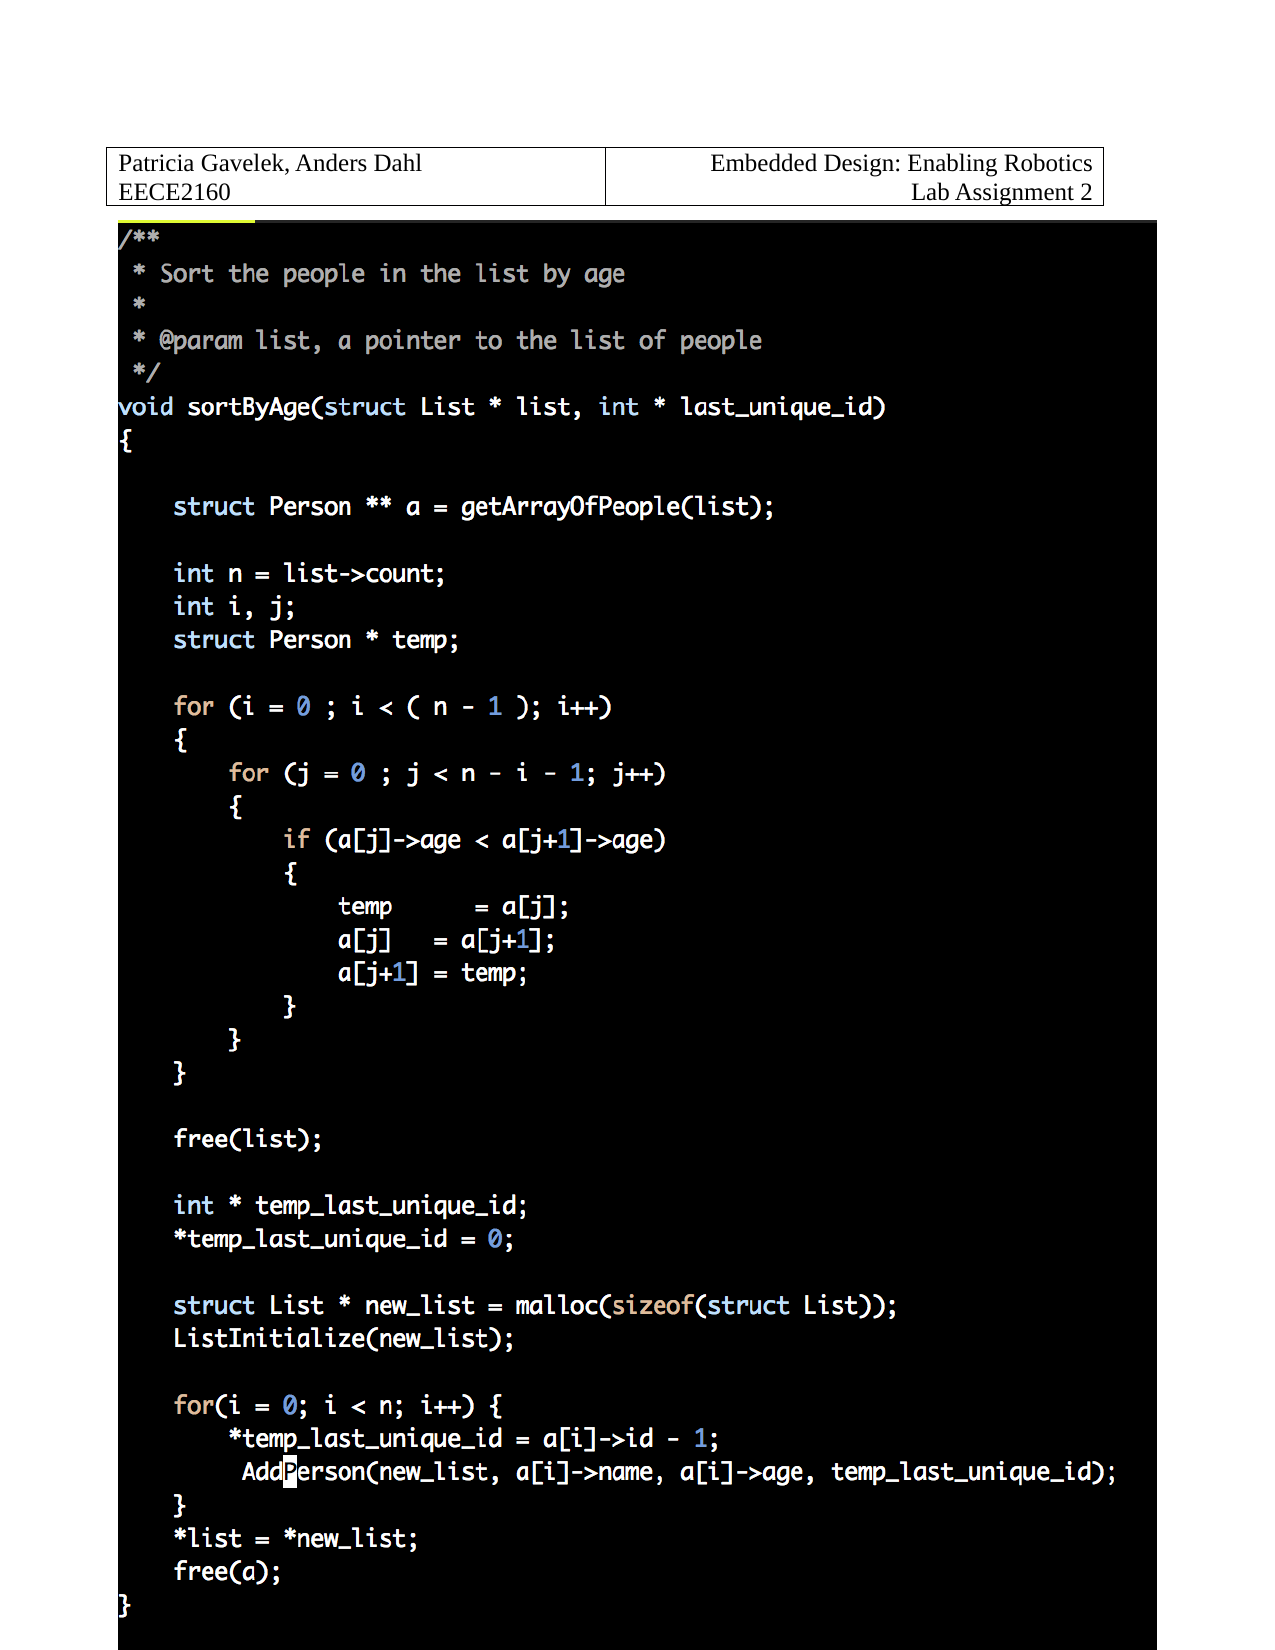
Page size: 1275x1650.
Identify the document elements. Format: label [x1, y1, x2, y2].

picture [118, 220, 1157, 1650]
